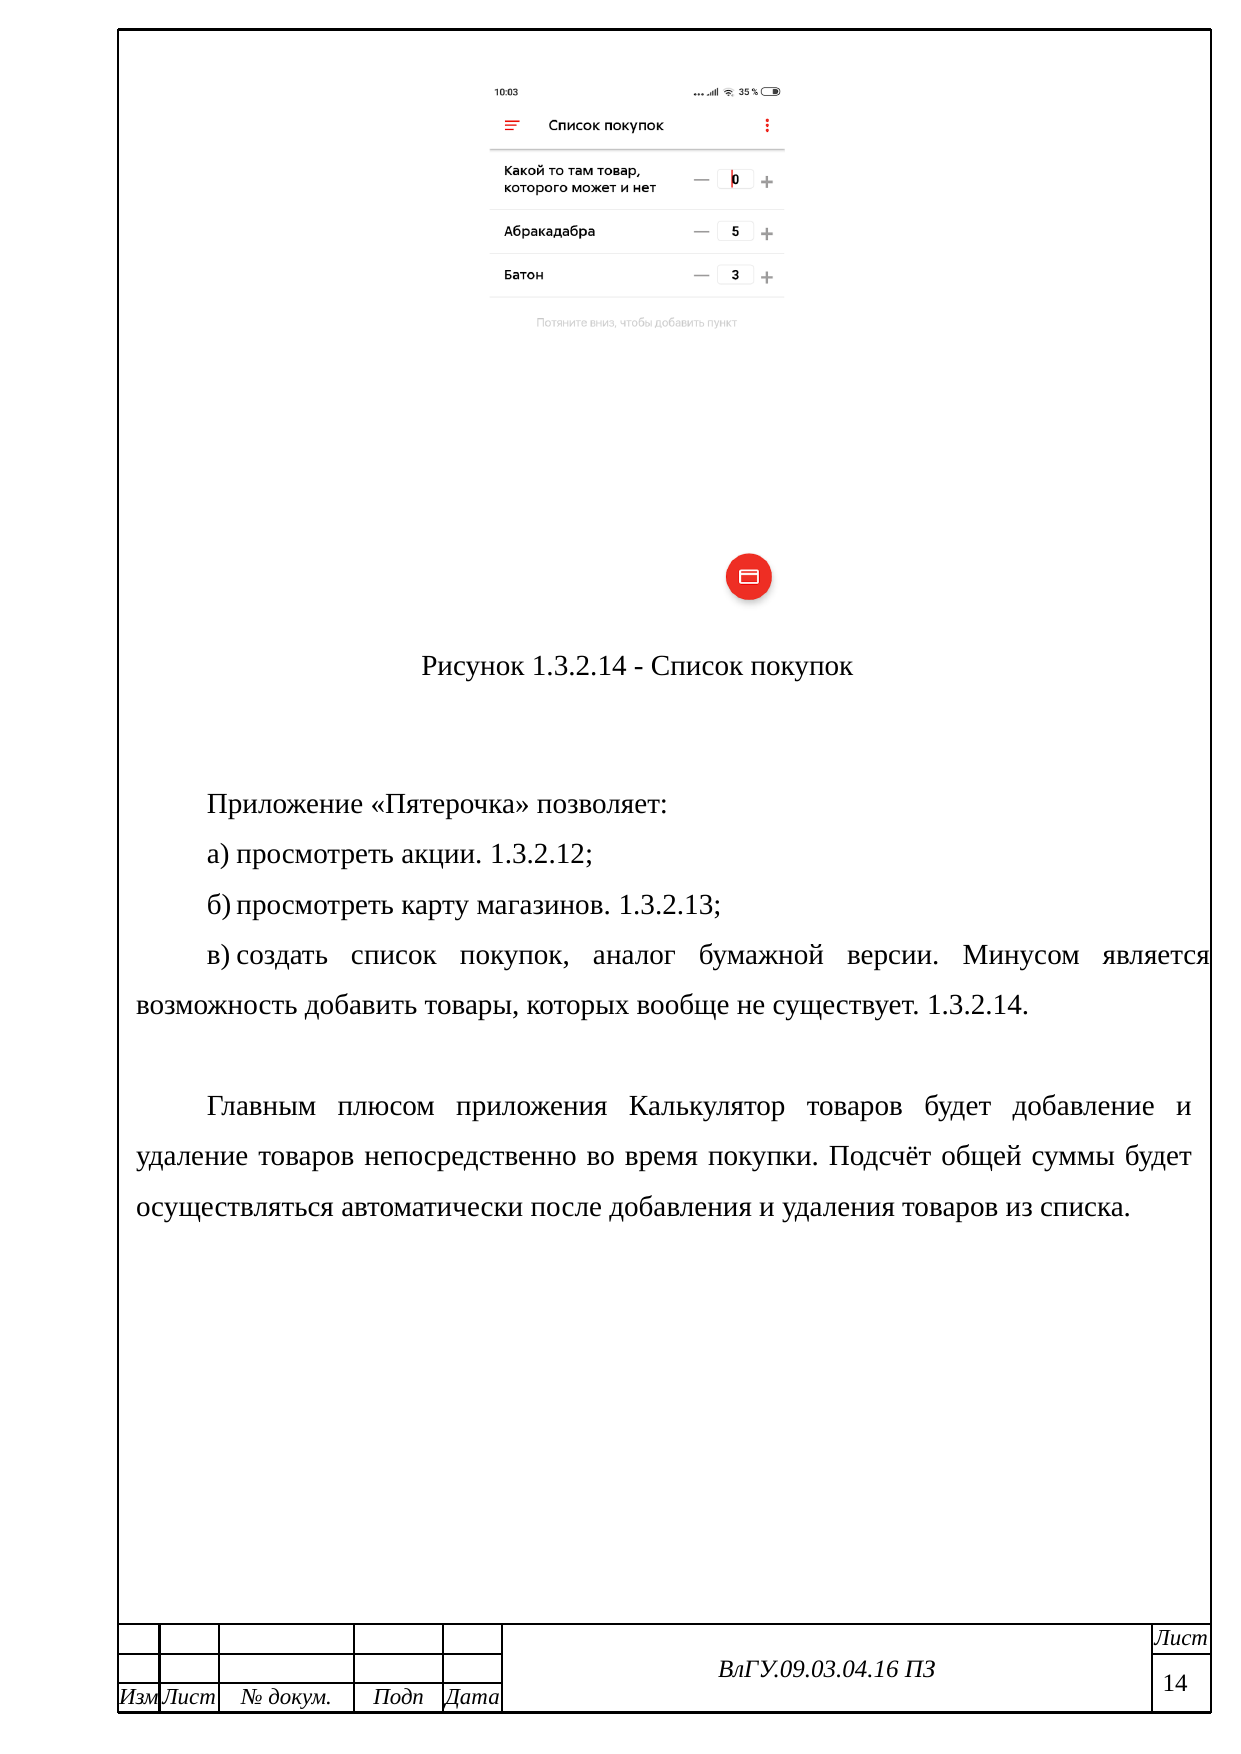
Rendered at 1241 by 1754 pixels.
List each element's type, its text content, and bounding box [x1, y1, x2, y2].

list создать список покупок, аналог бумажной версии. Минусом является возможность добавить товары, которых вообще не существует. Рисунок 1.3.2.14. [136, 937, 1210, 1021]
text Главным плюсом приложения Калькулятор товаров будет добавление и удаление товаров непосредственно во время покупки. Подсчёт общей суммы будет осуществляться автоматически после добавления и удаления товаров из списка. [136, 1088, 1193, 1222]
list просмотреть карту магазинов. Рисунок 1.3.2.13; [136, 887, 1210, 920]
list просмотреть акции. Рисунок 1.3.2.12; [136, 837, 1210, 870]
text Рисунок 1.3.2.14 - Список покупок [136, 648, 1138, 682]
picture [489, 81, 785, 613]
text Приложение «Пятерочка» позволяет: [136, 786, 1193, 820]
